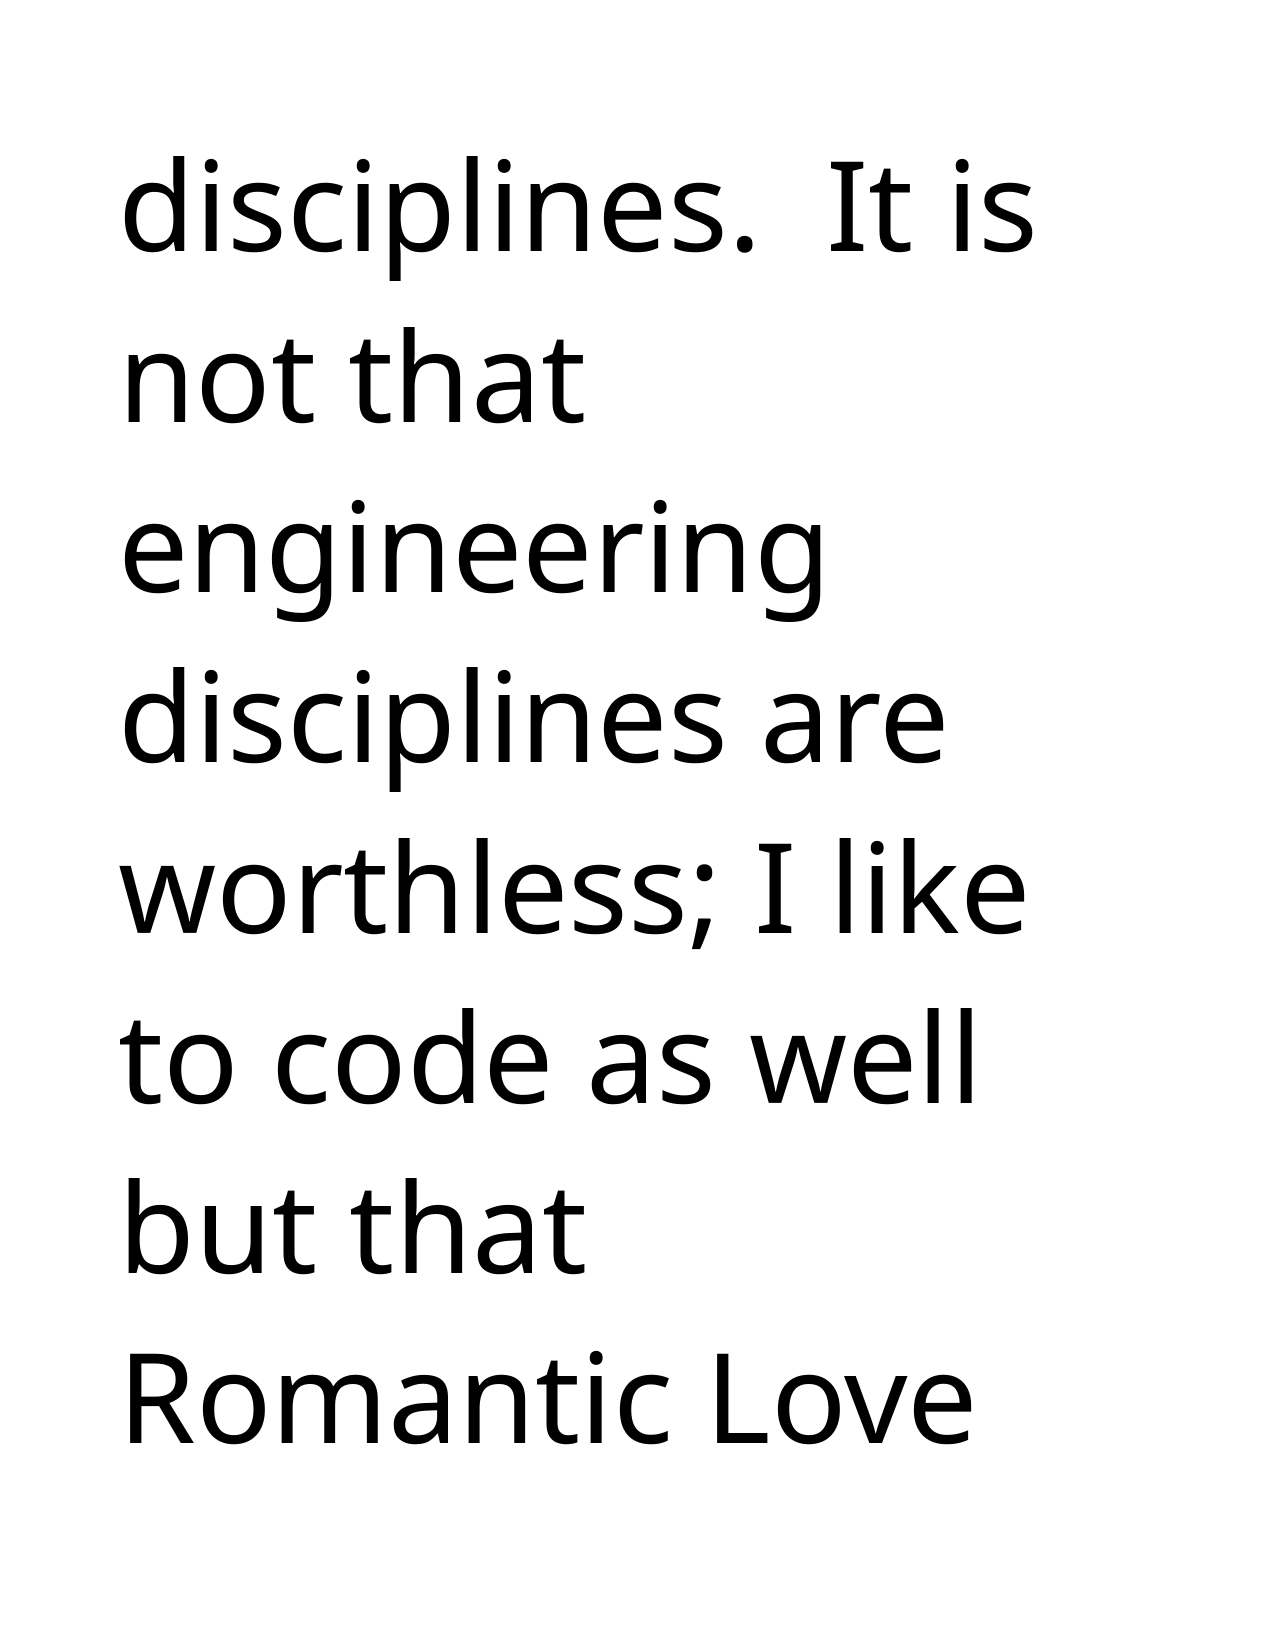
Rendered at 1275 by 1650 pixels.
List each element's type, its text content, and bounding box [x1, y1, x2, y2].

text disciplines. It is not that engineering disciplines are worthless; I like to code as well but that Romantic Love [118, 118, 1157, 1481]
